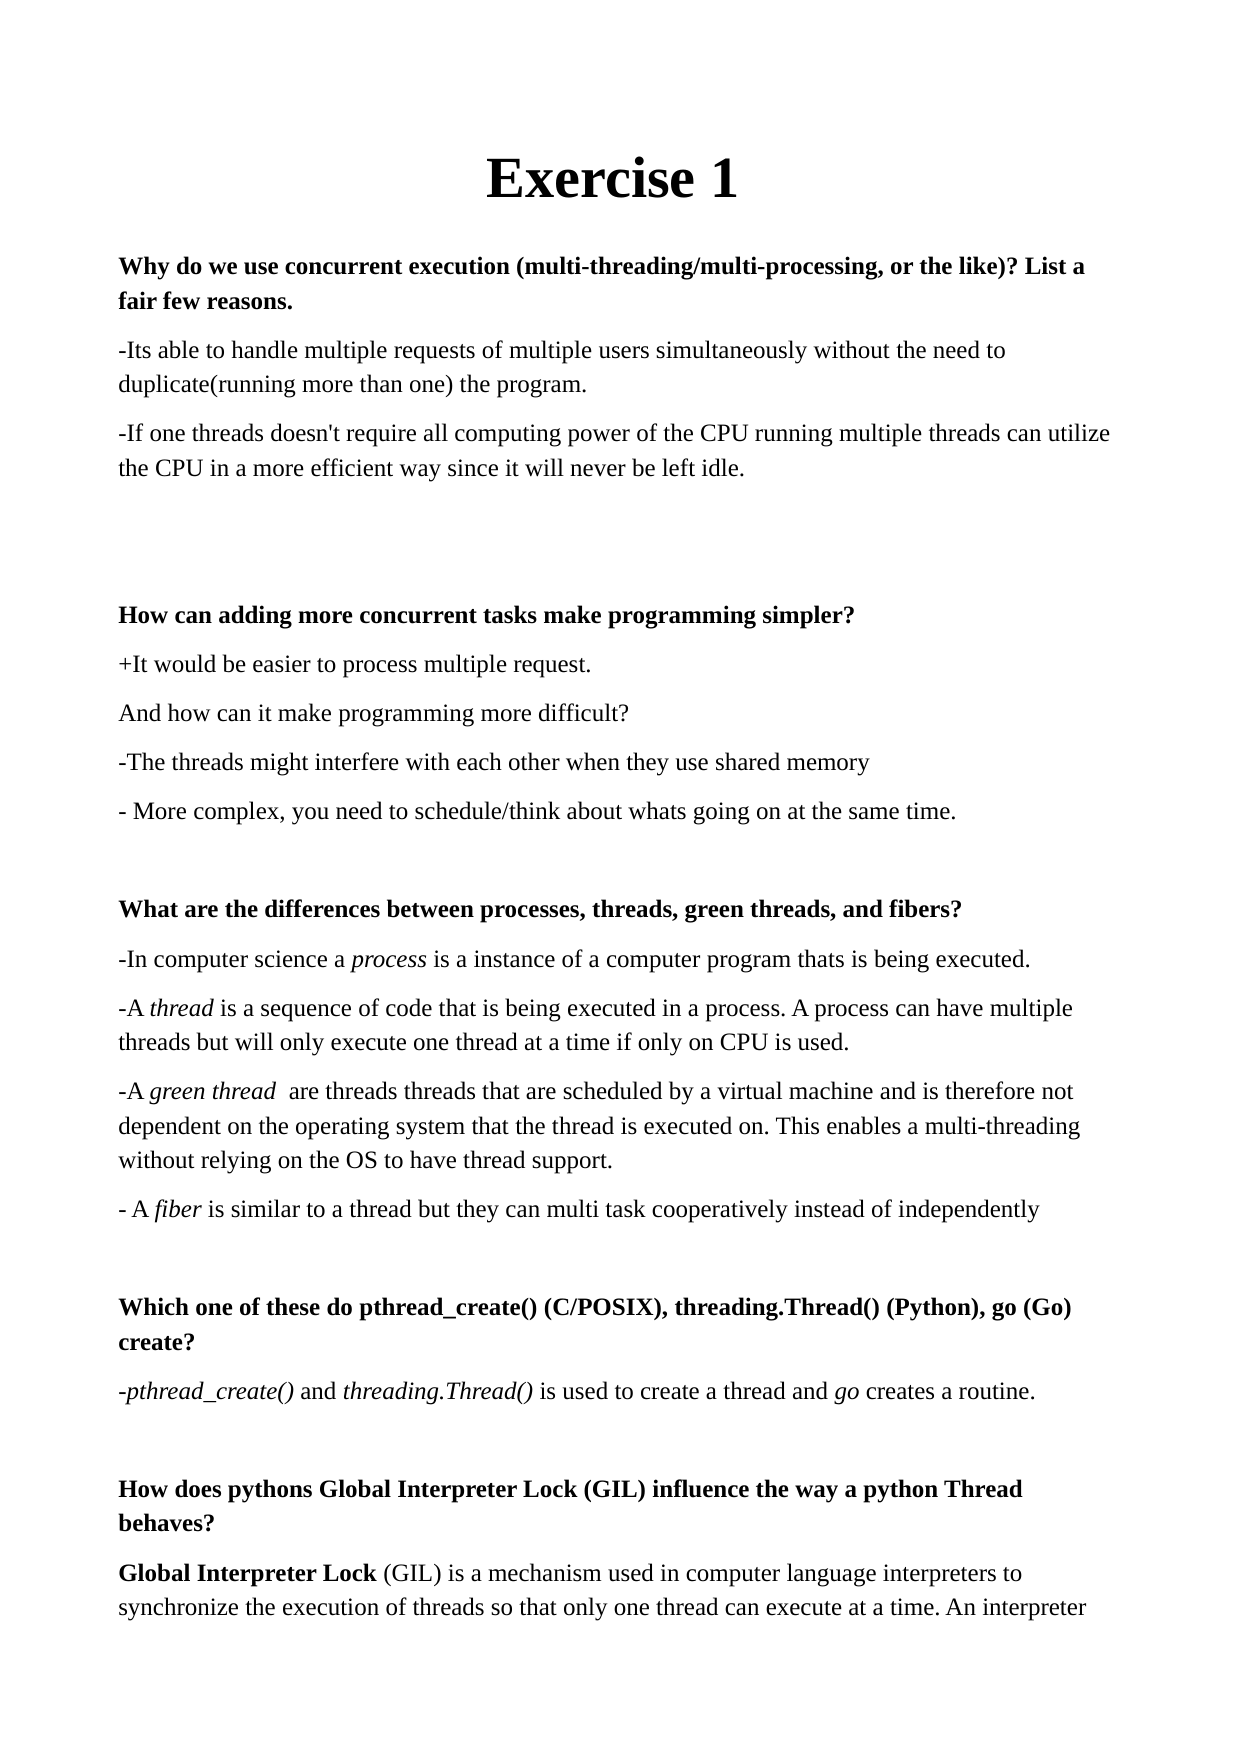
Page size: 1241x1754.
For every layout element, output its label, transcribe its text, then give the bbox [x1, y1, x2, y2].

title Exercise 1 [118, 143, 1122, 210]
text -In computer science a process is a instance of a computer program thats is being executed. [118, 944, 1122, 972]
text -A thread is a sequence of code that is being executed in a process. A process can have multiple threads but will only execute one thread at a time if only on CPU is used. [118, 993, 1122, 1056]
text -A green thread are threads threads that are scheduled by a virtual machine and is therefore not dependent on the operating system that the thread is executed on. This enables a multi-threading without relying on the OS to have thread support. [118, 1076, 1122, 1174]
text -pthread_create() and threading.Thread() is used to create a thread and go creates a routine. [118, 1376, 1122, 1405]
text How can adding more concurrent tasks make programming simpler? [118, 600, 1122, 629]
text What are the differences between processes, threads, green threads, and fibers? [118, 894, 1122, 923]
text - A fiber is similar to a thread but they can multi task cooperatively instead of independently [118, 1194, 1122, 1223]
text And how can it make programming more difficult? [118, 698, 1122, 727]
text Global Interpreter Lock (GIL) is a mechanism used in computer language interpreters to synchronize the execution of threads so that only one thread can execute at a time. An interpreter [118, 1558, 1122, 1621]
text -The threads might interfere with each other when they use shared memory [118, 747, 1122, 776]
text Why do we use concurrent execution (multi-threading/multi-processing, or the like)? List a fair few reasons. [118, 251, 1122, 315]
text -If one threads doesn't require all computing power of the CPU running multiple threads can utilize the CPU in a more efficient way since it will never be left idle. [118, 418, 1122, 482]
text - More complex, you need to schedule/think about whats going on at the same time. [118, 796, 1122, 825]
text +It would be easier to process multiple request. [118, 649, 1122, 678]
text How does pythons Global Interpreter Lock (GIL) influence the way a python Thread behaves? [118, 1474, 1122, 1537]
text -Its able to handle multiple requests of multiple users simultaneously without the need to duplicate(running more than one) the program. [118, 335, 1122, 398]
text Which one of these do pthread_create() (C/POSIX), threading.Thread() (Python), go (Go) create? [118, 1292, 1122, 1356]
